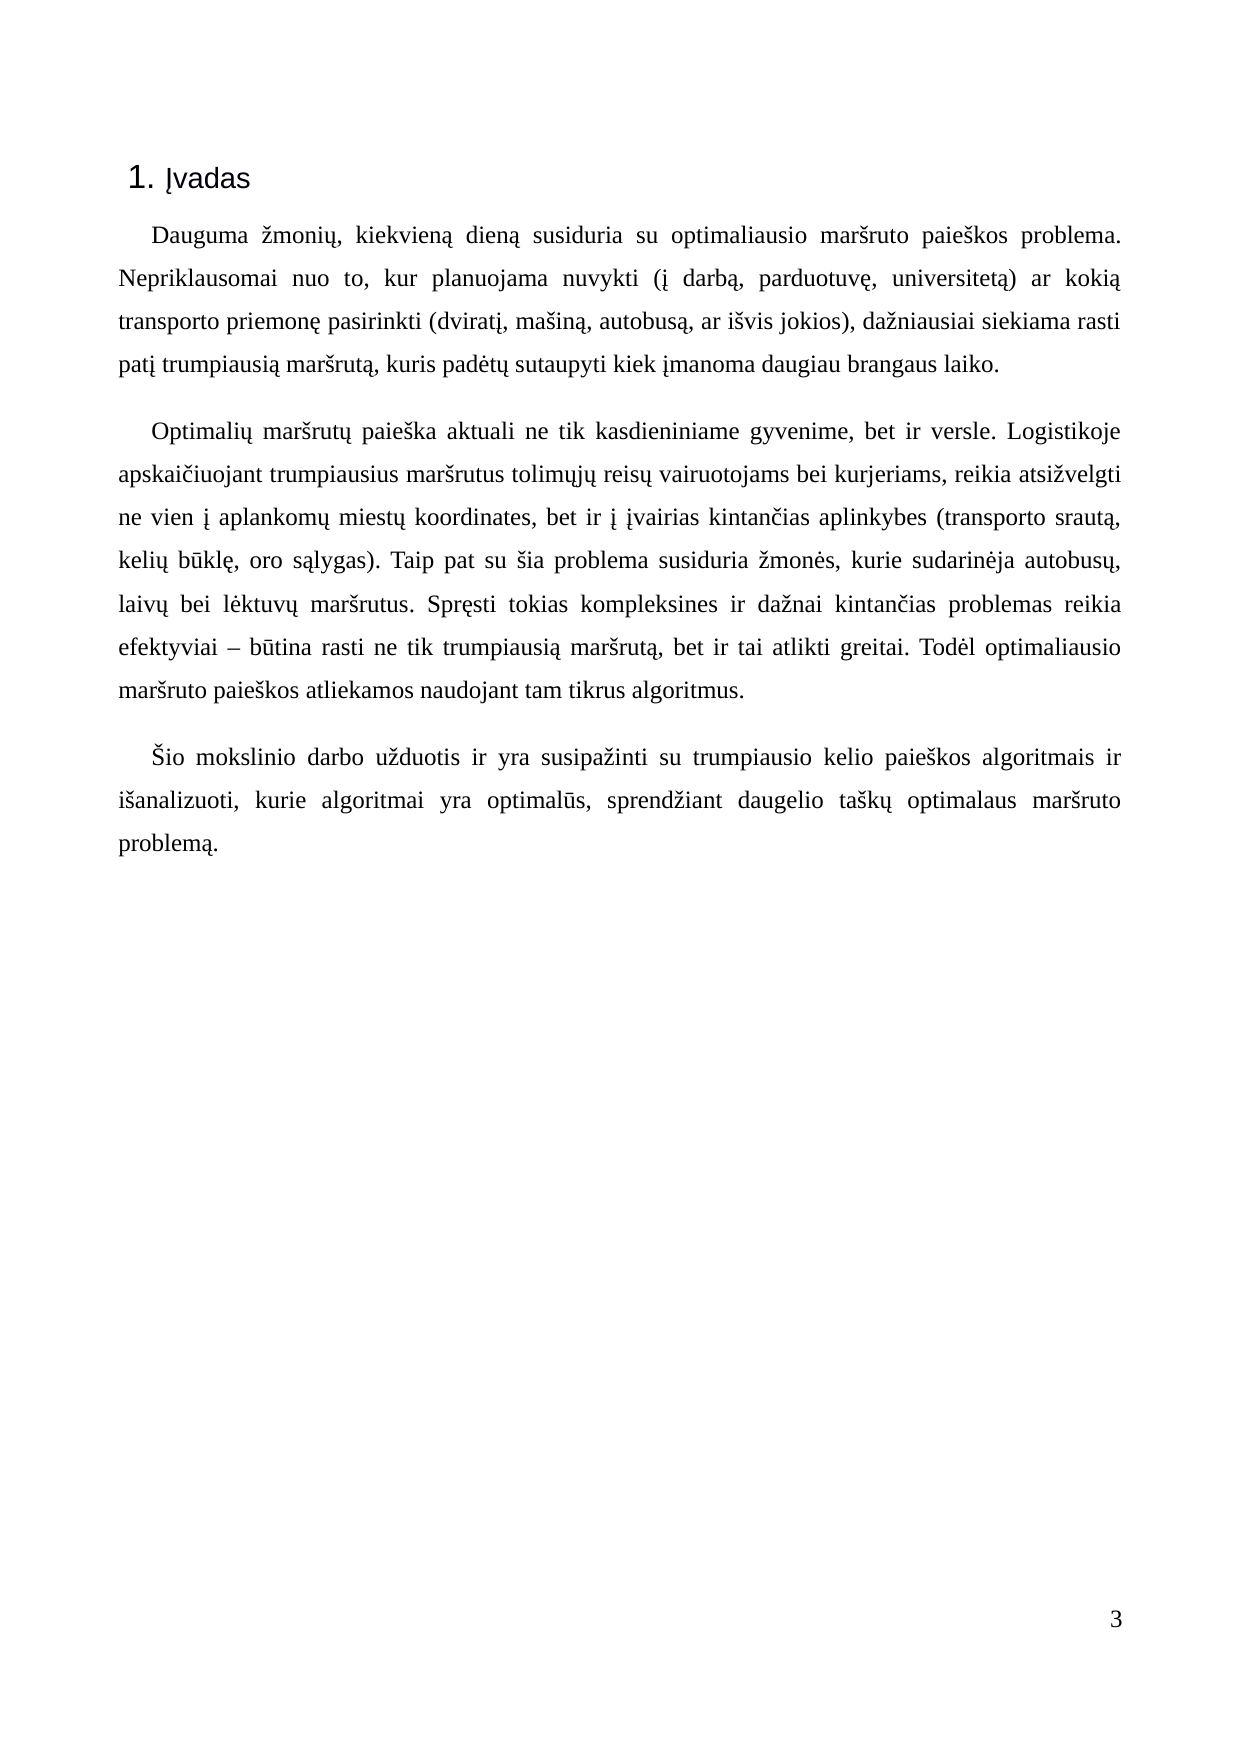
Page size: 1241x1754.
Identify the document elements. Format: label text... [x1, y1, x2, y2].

text Optimalių maršrutų paieška aktuali ne tik kasdieniniame gyvenime, bet ir versle. Logistikoje apskaičiuojant trumpiausius maršrutus tolimųjų reisų vairuotojams bei kurjeriams, reikia atsižvelgti ne vien į aplankomų miestų koordinates, bet ir į įvairias kintančias aplinkybes (transporto srautą, kelių būklę, oro sąlygas). Taip pat su šia problema susiduria žmonės, kurie sudarinėja autobusų, laivų bei lėktuvų maršrutus. Spręsti tokias kompleksines ir dažnai kintančias problemas reikia efektyviai – būtina rasti ne tik trumpiausią maršrutą, bet ir tai atlikti greitai. Todėl optimaliausio maršruto paieškos atliekamos naudojant tam tikrus algoritmus. [118, 416, 1122, 704]
text Šio mokslinio darbo užduotis ir yra susipažinti su trumpiausio kelio paieškos algoritmais ir išanalizuoti, kurie algoritmai yra optimalūs, sprendžiant daugelio taškų optimalaus maršruto problemą. [118, 742, 1122, 857]
text Dauguma žmonių, kiekvieną dieną susiduria su optimaliausio maršruto paieškos problema. Nepriklausomai nuo to, kur planuojama nuvykti (į darbą, parduotuvę, universitetą) ar kokią transporto priemonę pasirinkti (dviratį, mašiną, autobusą, ar išvis jokios), dažniausiai siekiama rasti patį trumpiausią maršrutą, kuris padėtų sutaupyti kiek įmanoma daugiau brangaus laiko. [118, 220, 1122, 378]
subtitle Įvadas [118, 157, 1122, 196]
